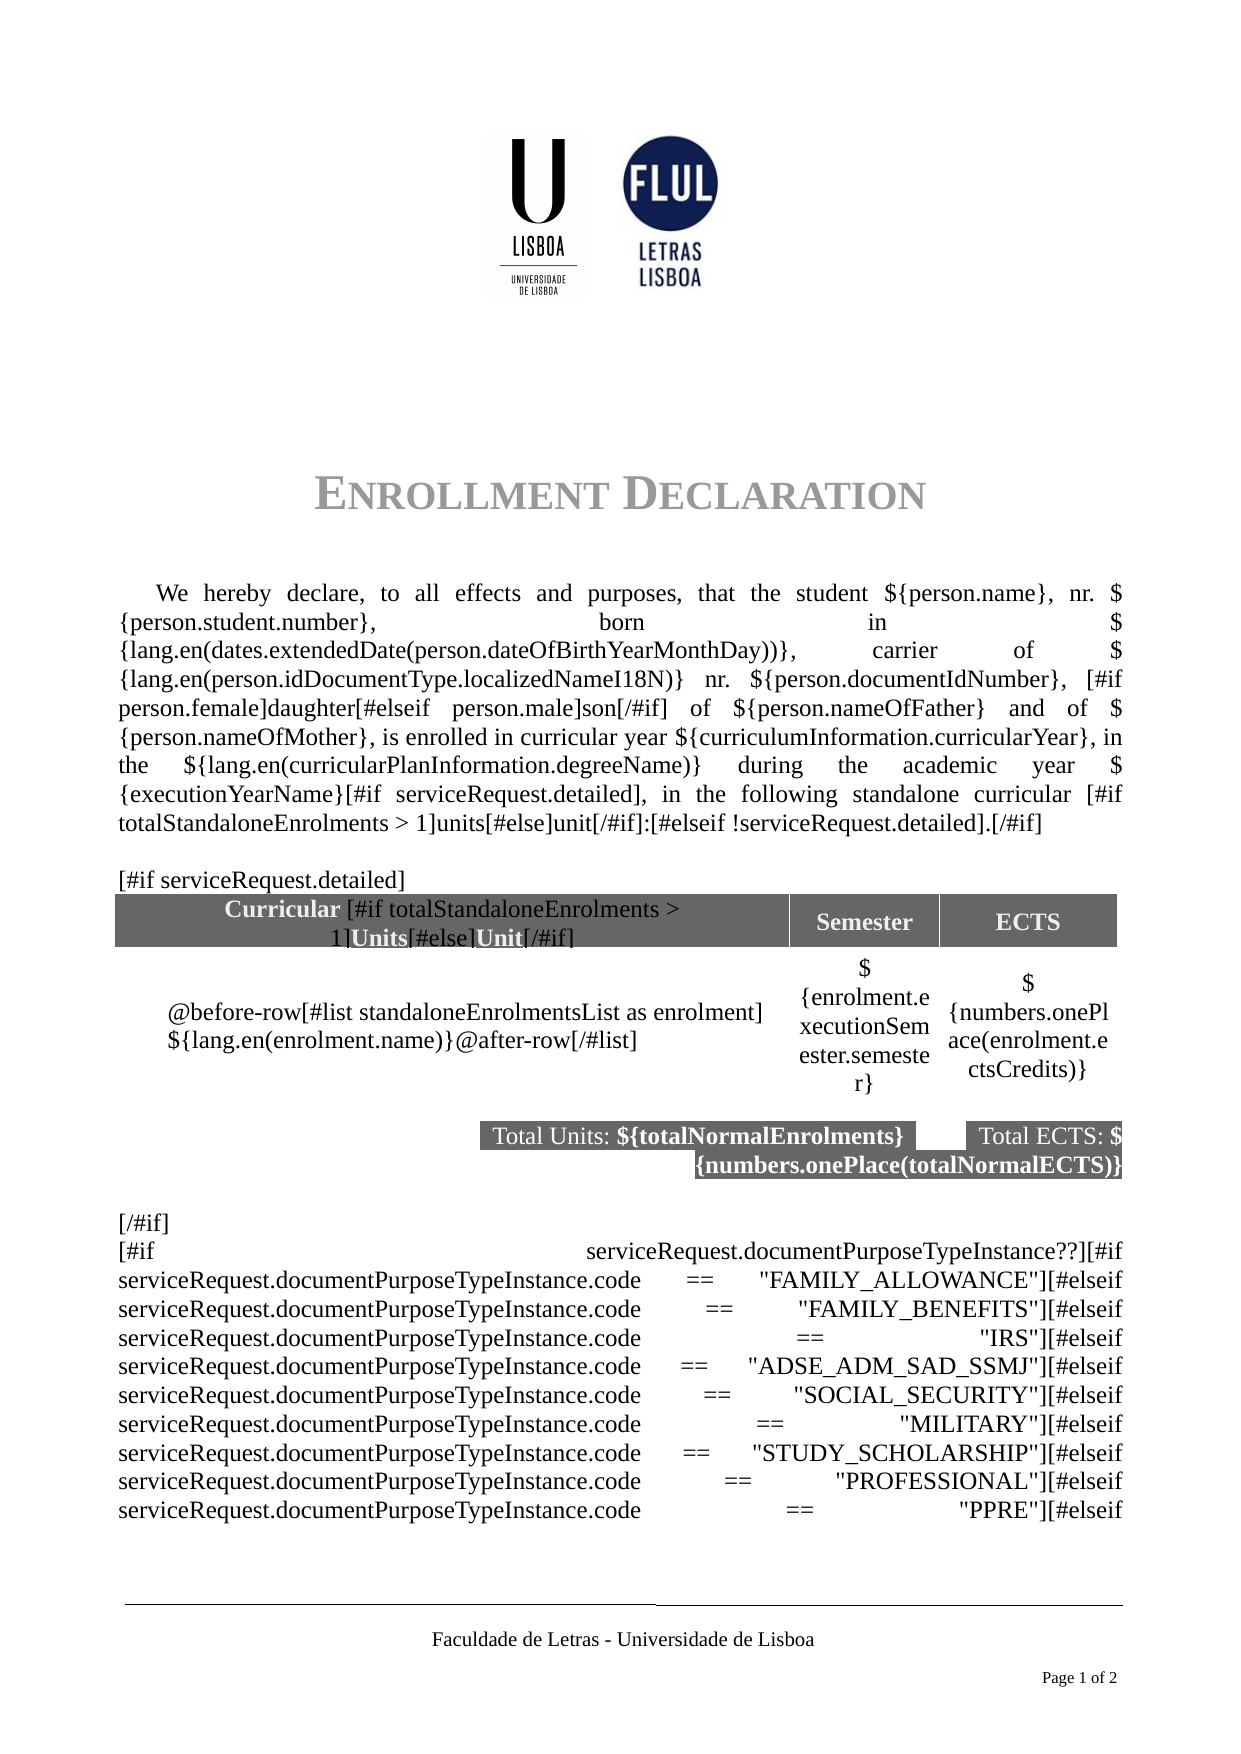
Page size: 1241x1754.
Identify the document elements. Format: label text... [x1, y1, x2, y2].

text [/#if] [118, 1208, 1122, 1236]
table_header ECTS [940, 894, 1117, 947]
table_cell ${numbers.onePlace(enrolment.ectsCredits)} [940, 948, 1117, 1103]
table_cell @before-row[#list standaloneEnrolmentsList as enrolment]${lang.en(enrolment.name)}@after-row[/#list] [115, 948, 789, 1103]
text We hereby declare, to all effects and purposes, that the student ${person.name}, nr. ${person.student.number}, born in ${lang.en(dates.extendedDate(person.dateOfBirthYearMonthDay))}, carrier of ${lang.en(person.idDocumentType.localizedNameI18N)} nr. ${person.documentIdNumber}, [#if person.female]daughter[#elseif person.male]son[/#if] of ${person.nameOfFather} and of ${person.nameOfMother}, is enrolled in curricular year ${curriculumInformation.curricularYear}, in the ${lang.en(curricularPlanInformation.degreeName)} during the academic year ${executionYearName}[#if serviceRequest.detailed], in the following standalone curricular [#if totalStandaloneEnrolments > 1]units[#else]unit[/#if]:[#elseif !serviceRequest.detailed].[/#if] [118, 578, 1122, 837]
text Total Units: ${totalNormalEnrolments} Total ECTS: ${numbers.onePlace(totalNormalECTS)} [118, 1121, 1122, 1179]
text Enrollment Declaration [118, 463, 1122, 521]
text [#if serviceRequest.documentPurposeTypeInstance??][#if serviceRequest.documentPurposeTypeInstance.code == "FAMILY_ALLOWANCE"][#elseif serviceRequest.documentPurposeTypeInstance.code == "FAMILY_BENEFITS"][#elseif serviceRequest.documentPurposeTypeInstance.code == "IRS"][#elseif serviceRequest.documentPurposeTypeInstance.code == "ADSE_ADM_SAD_SSMJ"][#elseif serviceRequest.documentPurposeTypeInstance.code == "SOCIAL_SECURITY"][#elseif serviceRequest.documentPurposeTypeInstance.code == "MILITARY"][#elseif serviceRequest.documentPurposeTypeInstance.code == "STUDY_SCHOLARSHIP"][#elseif serviceRequest.documentPurposeTypeInstance.code == "PROFESSIONAL"][#elseif serviceRequest.documentPurposeTypeInstance.code == "PPRE"][#elseif [118, 1236, 1122, 1524]
picture [480, 128, 755, 298]
table_header Semester [790, 894, 939, 947]
table_header Curricular [#if totalStandaloneEnrolments > 1]Units[#else]Unit[/#if] [115, 894, 789, 947]
table_cell ${enrolment.executionSemester.semester} [790, 948, 939, 1103]
text [#if serviceRequest.detailed] [118, 866, 1122, 894]
